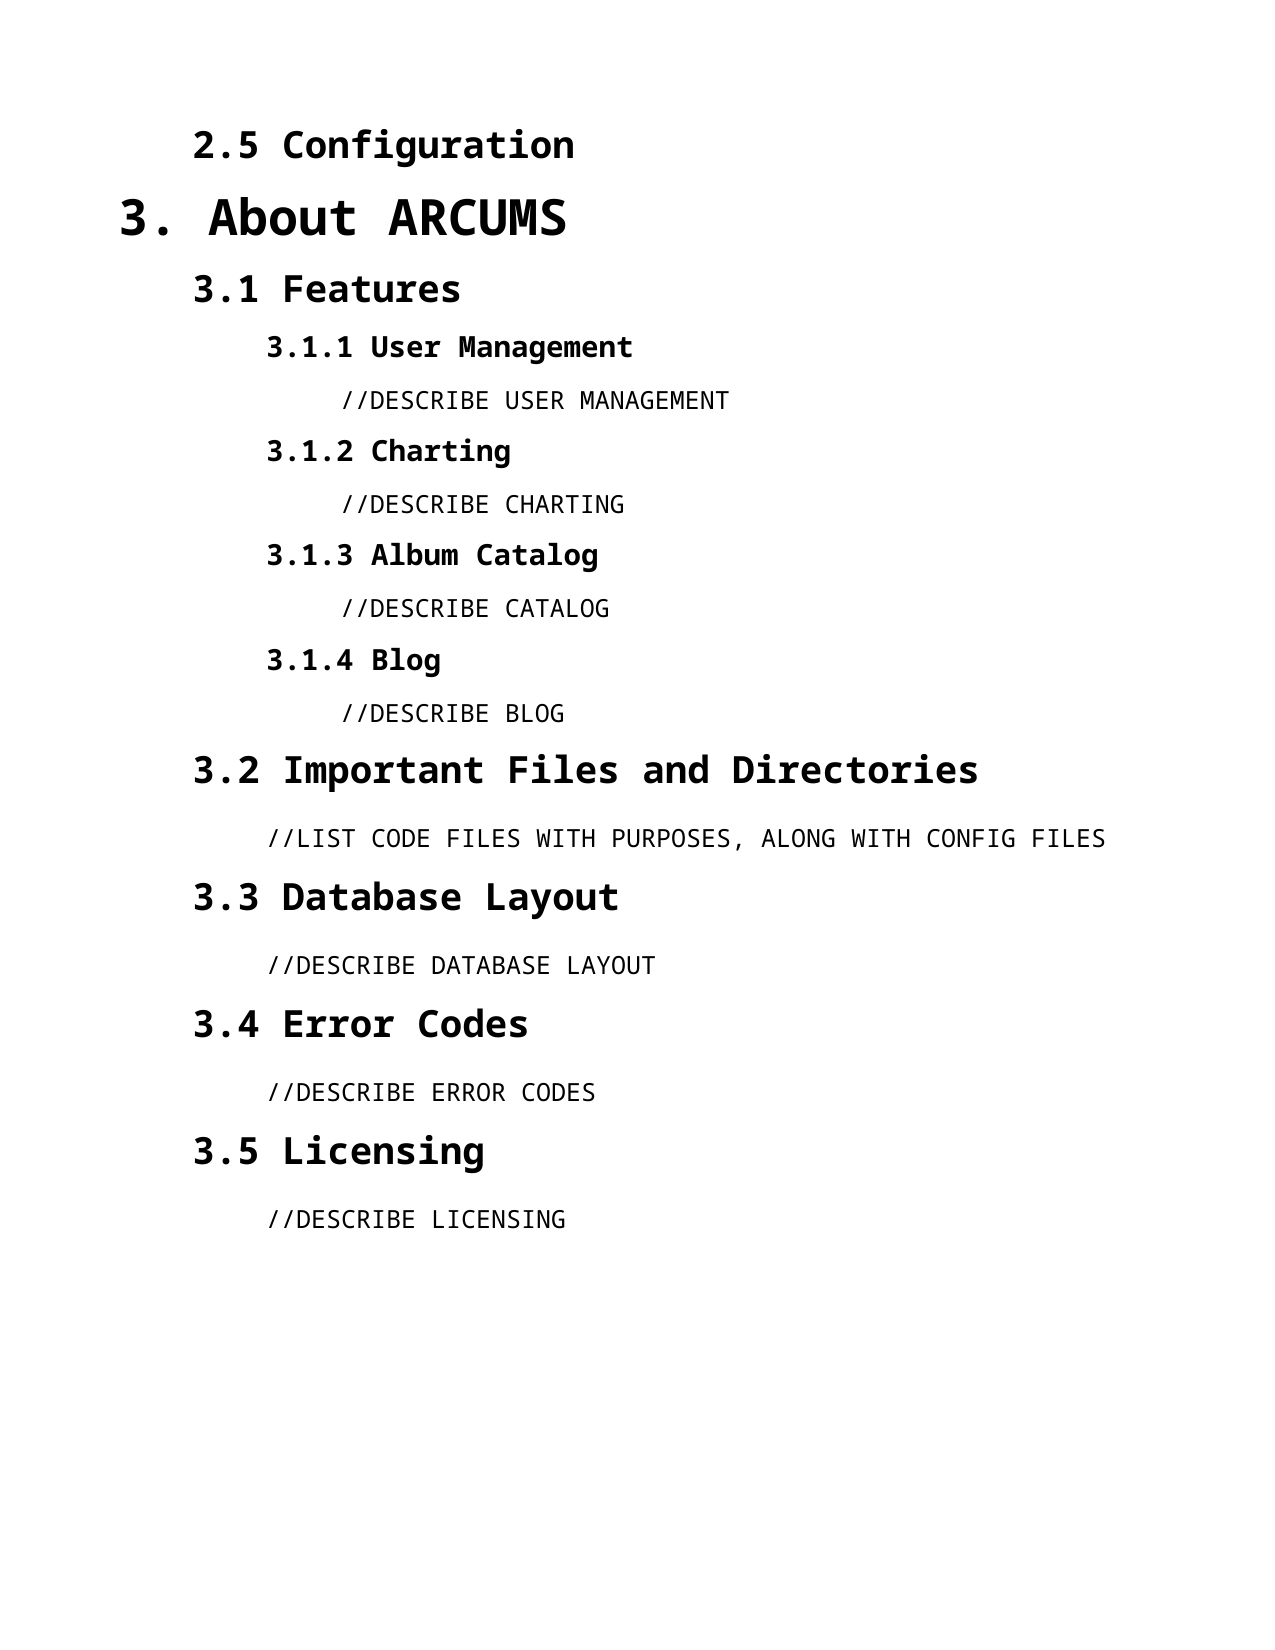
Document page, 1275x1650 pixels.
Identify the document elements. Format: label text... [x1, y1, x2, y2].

text 3.4 Error Codes [118, 997, 1157, 1048]
text //LIST CODE FILES WITH PURPOSES, ALONG WITH CONFIG FILES [118, 807, 1157, 858]
text //DESCRIBE CATALOG [118, 587, 1157, 626]
text //DESCRIBE USER MANAGEMENT [118, 378, 1157, 418]
text 3.2 Important Files and Directories [118, 743, 1157, 794]
text //DESCRIBE ERROR CODES [118, 1061, 1157, 1112]
text //DESCRIBE DATABASE LAYOUT [118, 934, 1157, 985]
text 3.1.1 User Management [118, 326, 1157, 366]
text 3.1.3 Album Catalog [118, 534, 1157, 574]
text //DESCRIBE CHARTING [118, 482, 1157, 522]
text 3.1.4 Blog [118, 639, 1157, 679]
text 3.5 Licensing [118, 1124, 1157, 1176]
text 3.1.2 Charting [118, 430, 1157, 470]
text //DESCRIBE BLOG [118, 691, 1157, 731]
text 2.5 Configuration [118, 118, 1157, 169]
text 3. About ARCUMS [118, 182, 1157, 250]
text //DESCRIBE LICENSING [118, 1188, 1157, 1239]
text 3.1 Features [118, 262, 1157, 313]
text 3.3 Database Layout [118, 870, 1157, 921]
